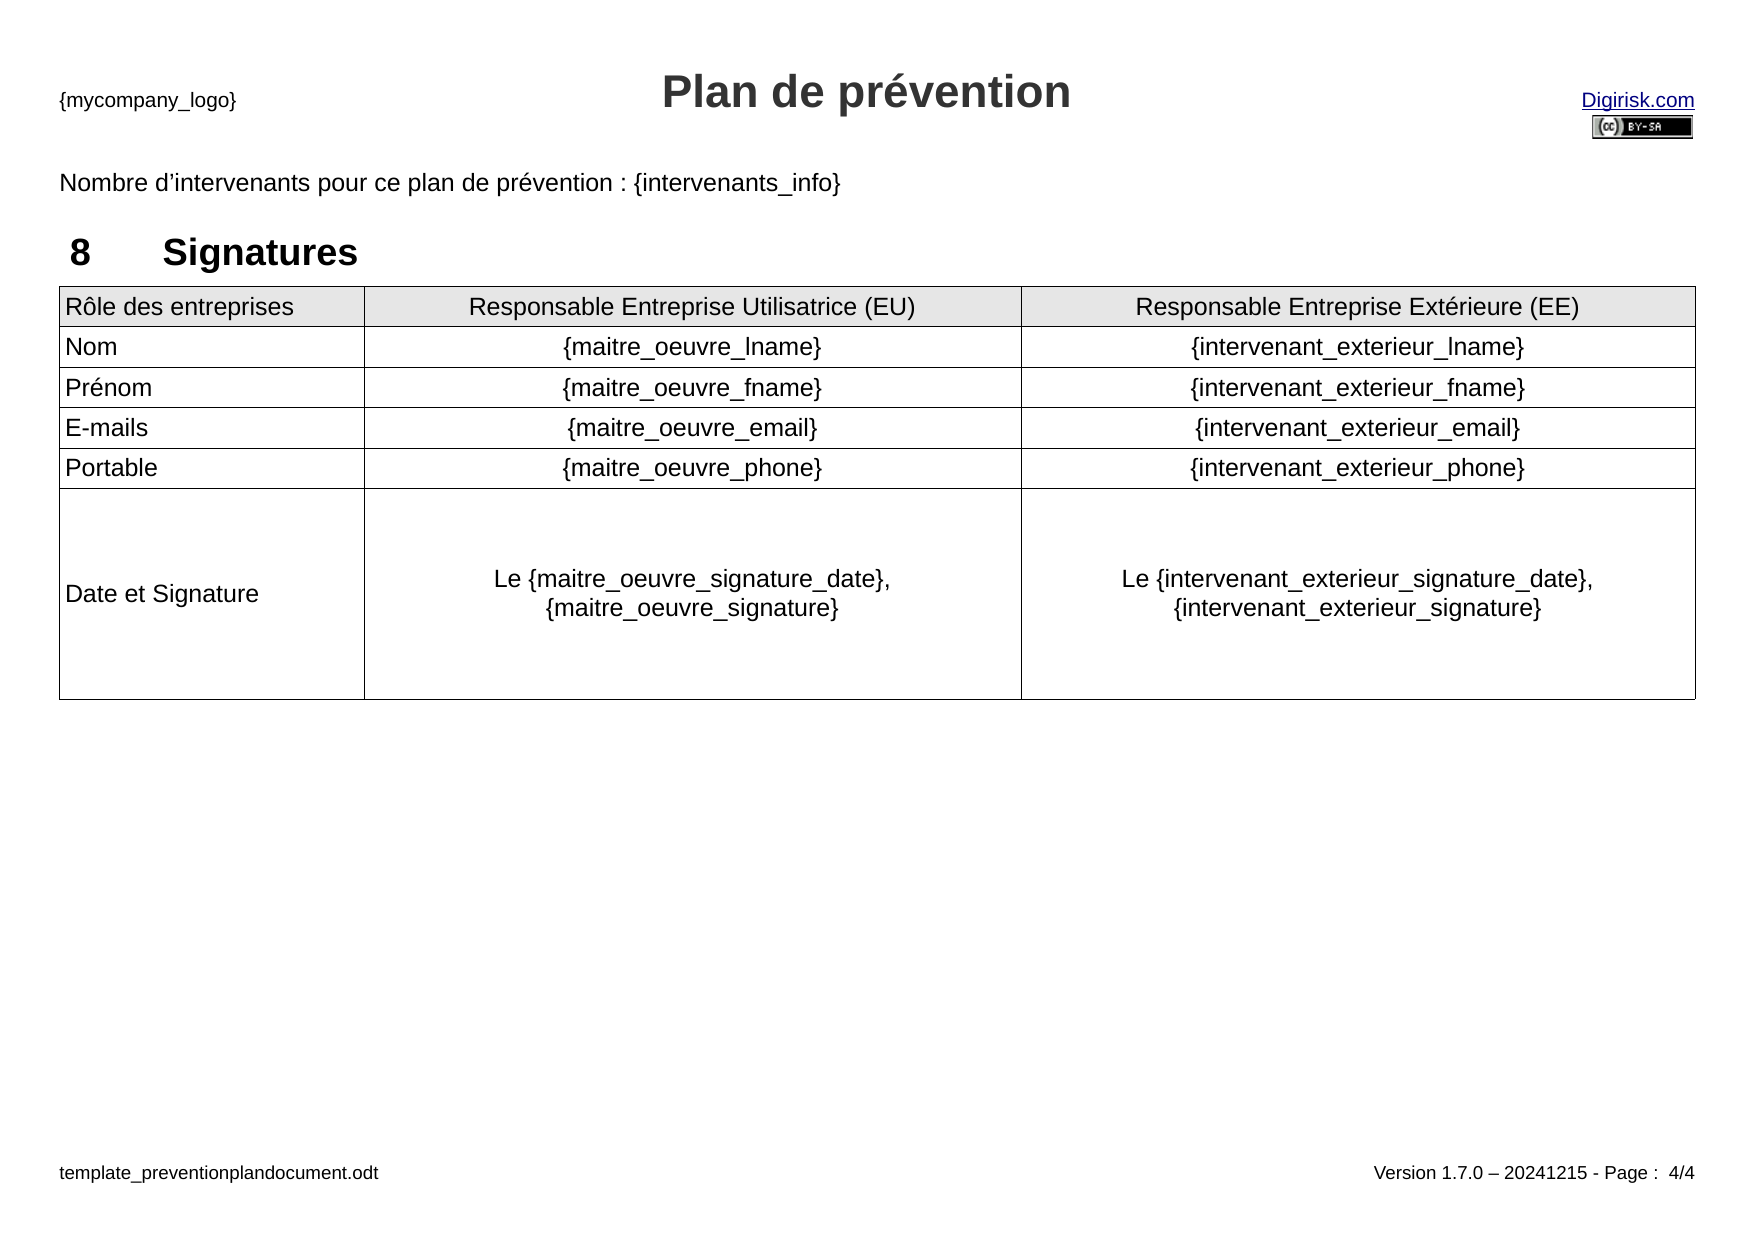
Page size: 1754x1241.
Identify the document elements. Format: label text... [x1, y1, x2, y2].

table_header Rôle des entreprises [60, 287, 364, 326]
table_cell {intervenant_exterieur_lname} [1022, 327, 1695, 367]
table_cell Prénom [60, 368, 364, 407]
table_cell {intervenant_exterieur_fname} [1022, 368, 1695, 407]
table_cell {intervenant_exterieur_phone} [1022, 449, 1695, 488]
table_cell Le {maitre_oeuvre_signature_date}, {maitre_oeuvre_signature} [365, 489, 1021, 699]
subtitle Signatures [59, 230, 1695, 274]
text Nombre d’intervenants pour ce plan de prévention : {intervenants_info} [59, 168, 1695, 197]
table_cell {maitre_oeuvre_fname} [365, 368, 1021, 407]
table_cell {maitre_oeuvre_lname} [365, 327, 1021, 367]
table_header Responsable Entreprise Extérieure (EE) [1022, 287, 1695, 326]
table_cell Nom [60, 327, 364, 367]
table_cell Date et Signature [60, 489, 364, 699]
table_cell {maitre_oeuvre_email} [365, 408, 1021, 447]
table_cell Portable [60, 449, 364, 488]
table_cell {intervenant_exterieur_email} [1022, 408, 1695, 447]
table_cell E-mails [60, 408, 364, 447]
picture [1592, 115, 1693, 139]
table_header Responsable Entreprise Utilisatrice (EU) [365, 287, 1021, 326]
table_cell Le {intervenant_exterieur_signature_date}, {intervenant_exterieur_signature} [1022, 489, 1695, 699]
table_cell {maitre_oeuvre_phone} [365, 449, 1021, 488]
